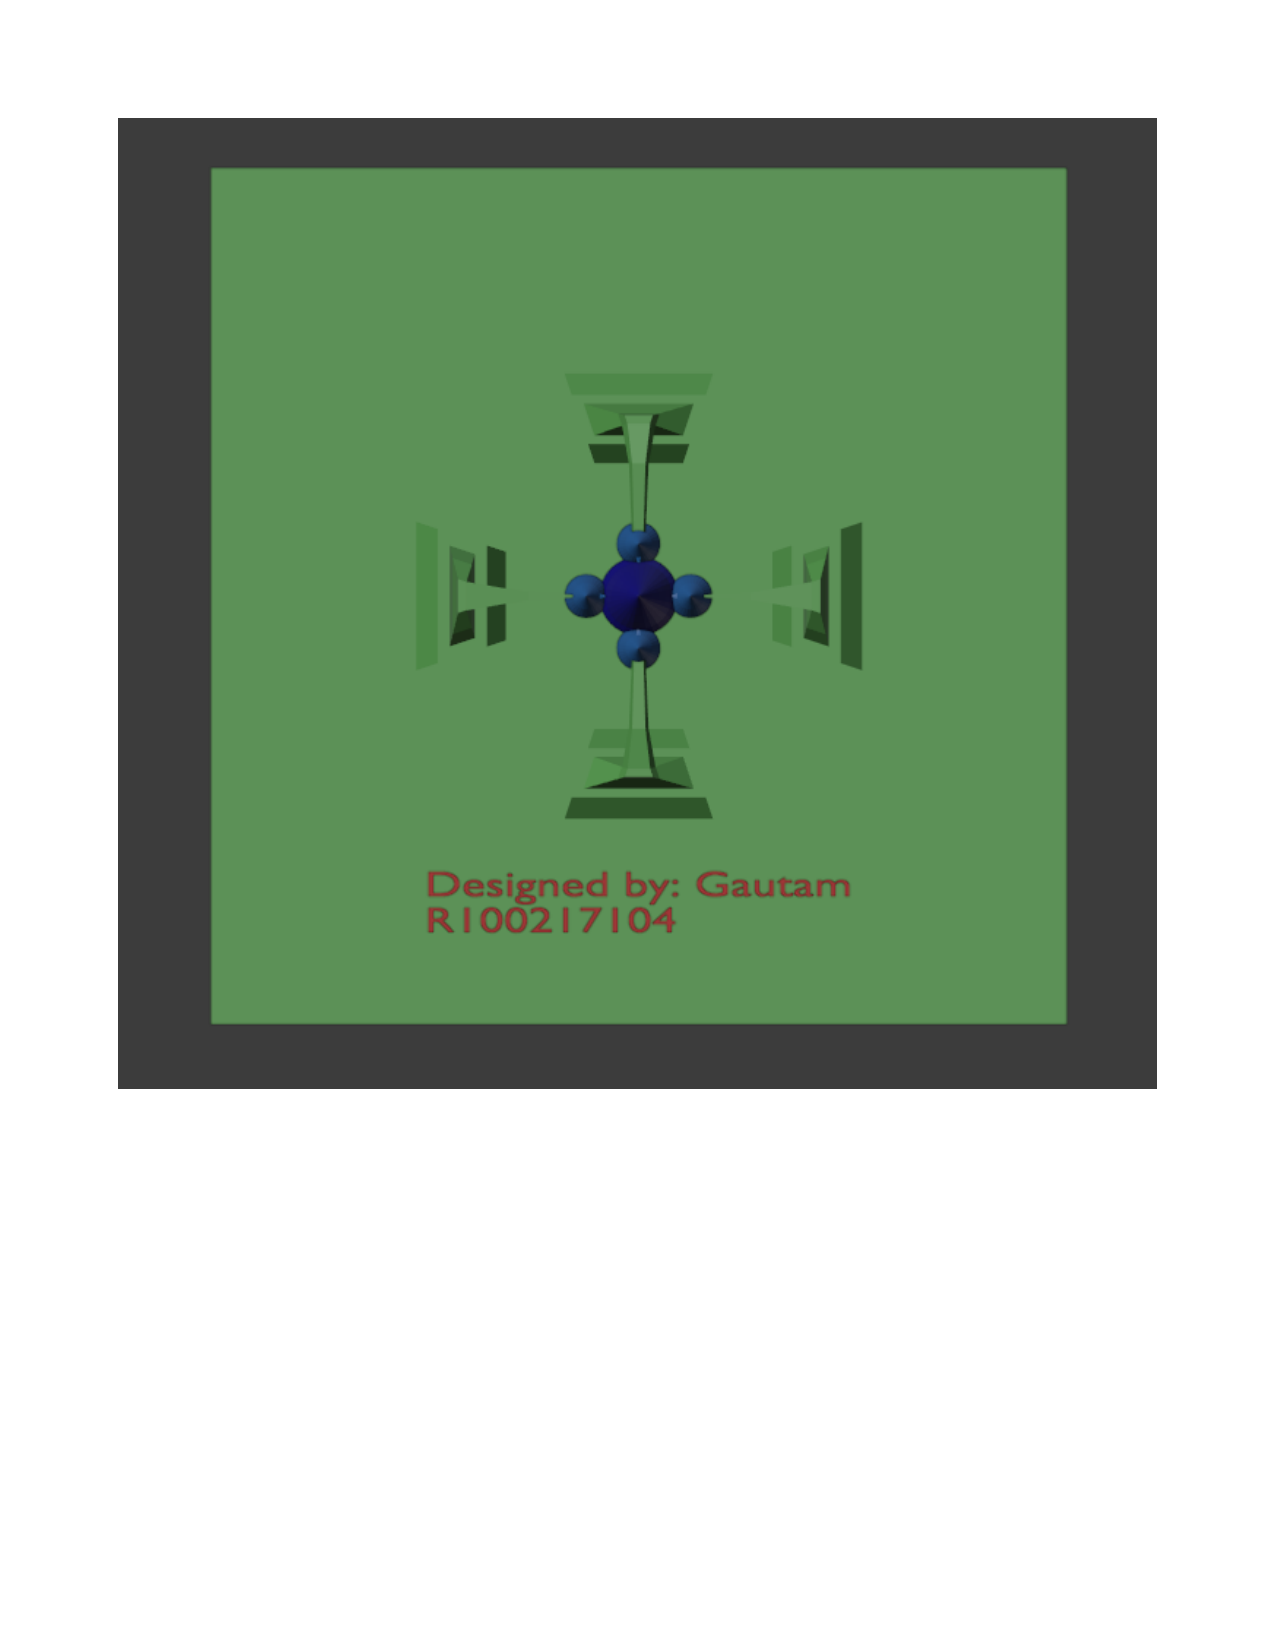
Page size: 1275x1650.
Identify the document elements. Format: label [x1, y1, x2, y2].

picture [118, 118, 1157, 1089]
